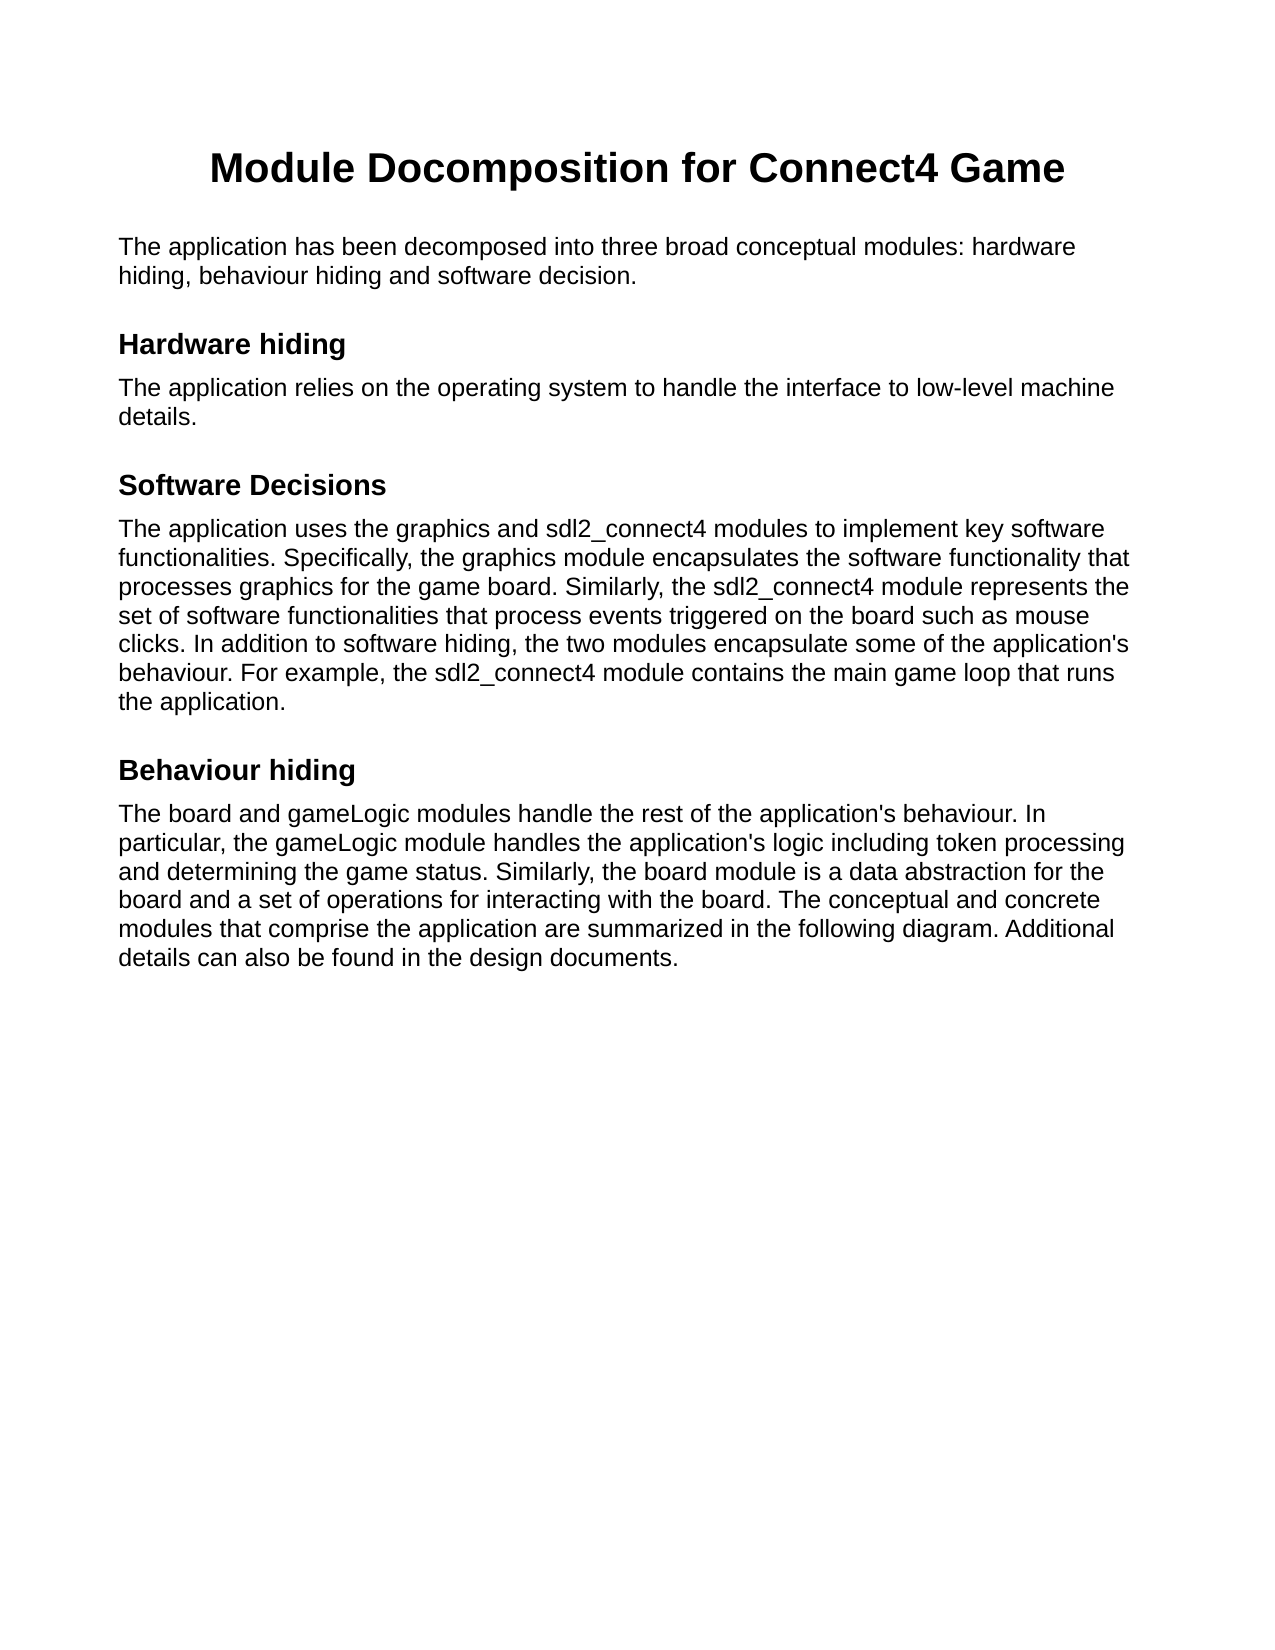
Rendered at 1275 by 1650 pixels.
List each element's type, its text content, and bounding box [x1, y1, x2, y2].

text The application has been decomposed into three broad conceptual modules: hardware hiding, behaviour hiding and software decision. [118, 232, 1157, 290]
text The board and gameLogic modules handle the rest of the application's behaviour. In particular, the gameLogic module handles the application's logic including token processing and determining the game status. Similarly, the board module is a data abstraction for the board and a set of operations for interacting with the board. The conceptual and concrete modules that comprise the application are summarized in the following diagram. Additional details can also be found in the design documents. [118, 799, 1157, 972]
subtitle Hardware hiding [118, 327, 1157, 361]
title Module Docomposition for Connect4 Game [118, 143, 1157, 191]
subtitle Behaviour hiding [118, 753, 1157, 787]
subtitle Software Decisions [118, 468, 1157, 502]
text The application uses the graphics and sdl2_connect4 modules to implement key software functionalities. Specifically, the graphics module encapsulates the software functionality that processes graphics for the game board. Similarly, the sdl2_connect4 module represents the set of software functionalities that process events triggered on the board such as mouse clicks. In addition to software hiding, the two modules encapsulate some of the application's behaviour. For example, the sdl2_connect4 module contains the main game loop that runs the application. [118, 514, 1157, 716]
text The application relies on the operating system to handle the interface to low-level machine details. [118, 373, 1157, 431]
